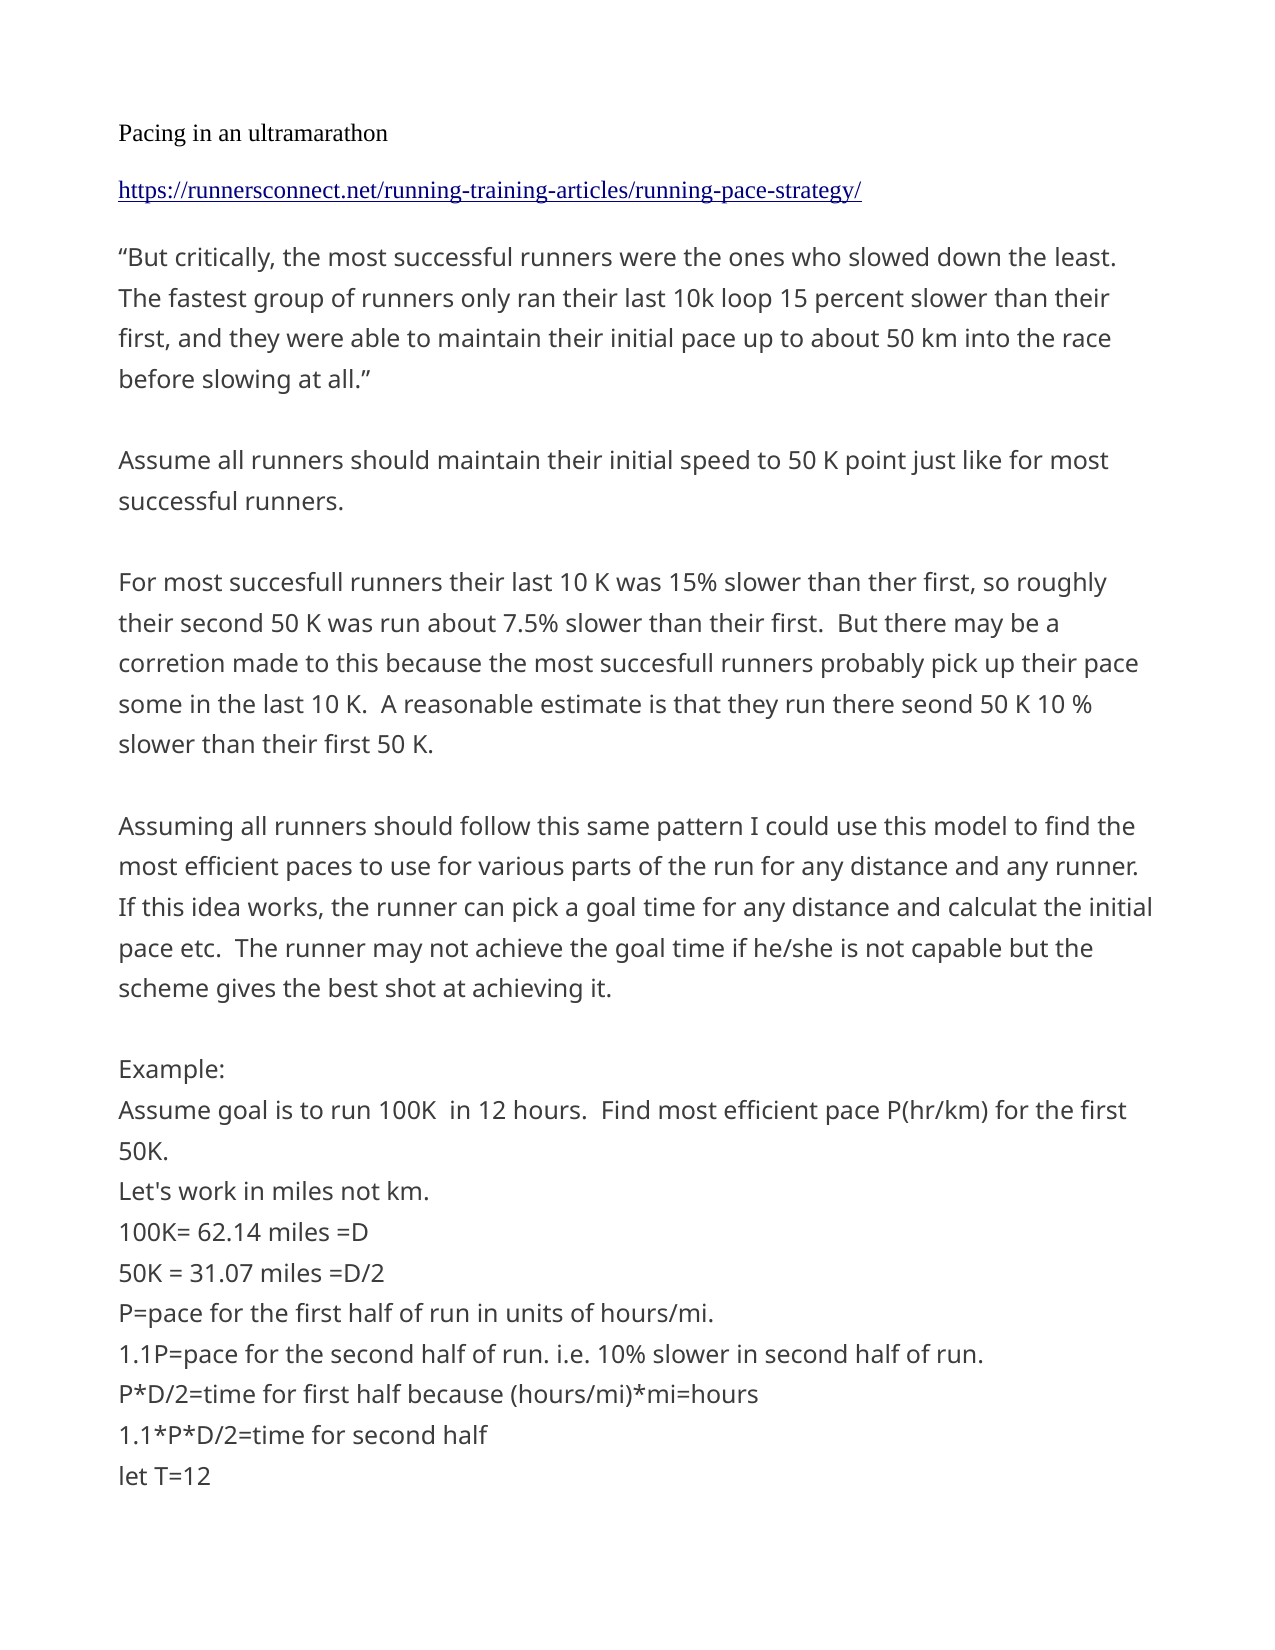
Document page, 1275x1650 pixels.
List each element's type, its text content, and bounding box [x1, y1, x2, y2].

text P*D/2=time for first half because (hours/mi)*mi=hours [118, 1371, 1157, 1411]
text P=pace for the first half of run in units of hours/mi. [118, 1289, 1157, 1330]
text The fastest group of runners only ran their last 10k loop 15 percent slower than their first, and they were able to maintain their initial pace up to about 50 km into the race before slowing at all.” [118, 274, 1157, 396]
text Pacing in an ultramarathon [118, 118, 1157, 147]
text let T=12 [118, 1452, 1157, 1492]
text 100K= 62.14 miles =D [118, 1208, 1157, 1249]
text Assuming all runners should follow this same pattern I could use this model to find the most efficient paces to use for various parts of the run for any distance and any runner. If this idea works, the runner can pick a goal time for any distance and calculat the initial pace etc. The runner may not achieve the goal time if he/she is not capable but the scheme gives the best shot at achieving it. [118, 802, 1157, 1005]
text 50K = 31.07 miles =D/2 [118, 1249, 1157, 1289]
text “But critically, the most successful runners were the ones who slowed down the least. [118, 233, 1157, 274]
text Let's work in miles not km. [118, 1167, 1157, 1208]
text https://runnersconnect.net/running-training-articles/running-pace-strategy/ [118, 176, 1157, 204]
text 1.1*P*D/2=time for second half [118, 1411, 1157, 1452]
text Assume goal is to run 100K in 12 hours. Find most efficient pace P(hr/km) for the first 50K. [118, 1086, 1157, 1167]
text Example: [118, 1046, 1157, 1086]
text 1.1P=pace for the second half of run. i.e. 10% slower in second half of run. [118, 1330, 1157, 1371]
text For most succesfull runners their last 10 K was 15% slower than ther first, so roughly their second 50 K was run about 7.5% slower than their first. But there may be a corretion made to this because the most succesfull runners probably pick up their pace some in the last 10 K. A reasonable estimate is that they run there seond 50 K 10 % slower than their first 50 K. [118, 558, 1157, 761]
text Assume all runners should maintain their initial speed to 50 K point just like for most successful runners. [118, 436, 1157, 517]
